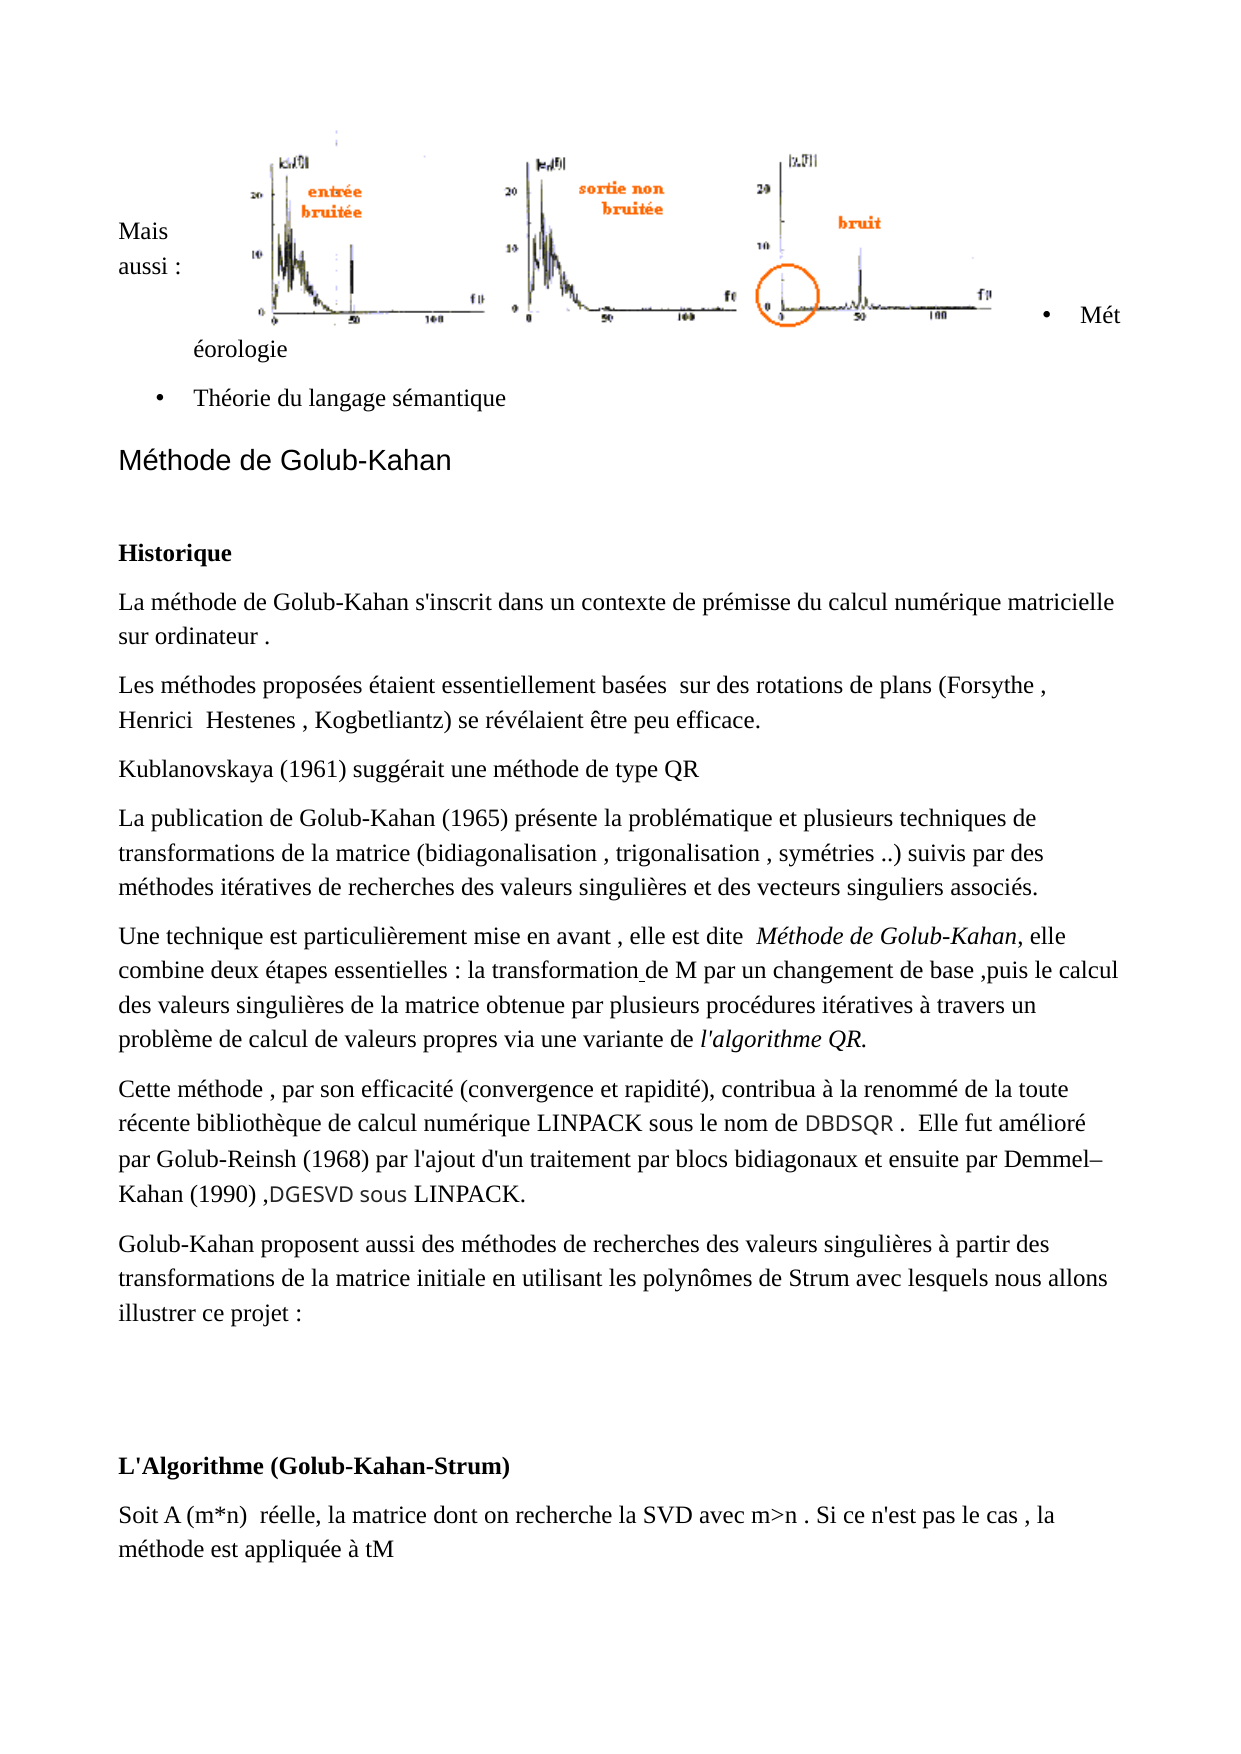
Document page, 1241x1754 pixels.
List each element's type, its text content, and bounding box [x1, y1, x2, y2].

text [1005, 216, 1122, 279]
list Théorie du langage sémantique [156, 383, 1122, 412]
text La publication de Golub-Kahan (1965) présente la problématique et plusieurs techniques de transformations de la matrice (bidiagonalisation , trigonalisation , symétries ..) suivis par des méthodes itératives de recherches des valeurs singulières et des vecteurs singuliers associés. [118, 803, 1122, 901]
text Cette méthode , par son efficacité (convergence et rapidité), contribua à la renommé de la toute récente bibliothèque de calcul numérique LINPACK sous le nom de DBDSQR . Elle fut amélioré par Golub-Reinsh (1968) par l'ajout d'un traitement par blocs bidiagonaux et ensuite par Demmel–Kahan (1990) ,DGESVD sous LINPACK. [118, 1074, 1122, 1208]
subtitle Méthode de Golub-Kahan [118, 443, 1122, 476]
text L'Algorithme (Golub-Kahan-Strum) [118, 1451, 1122, 1479]
text Les méthodes proposées étaient essentiellement basées sur des rotations de plans (Forsythe , Henrici Hestenes , Kogbetliantz) se révélaient être peu efficace. [118, 671, 1122, 734]
text Historique [118, 538, 1122, 567]
text Kublanovskaya (1961) suggérait une méthode de type QR [118, 754, 1122, 783]
text Mais aussi : [118, 216, 235, 279]
picture [235, 118, 1005, 332]
text La méthode de Golub-Kahan s'inscrit dans un contexte de prémisse du calcul numérique matricielle sur ordinateur . [118, 587, 1122, 650]
text Golub-Kahan proposent aussi des méthodes de recherches des valeurs singulières à partir des transformations de la matrice initiale en utilisant les polynômes de Strum avec lesquels nous allons illustrer ce projet : [118, 1229, 1122, 1327]
text Soit A (m*n) réelle, la matrice dont on recherche la SVD avec m>n . Si ce n'est pas le cas , la méthode est appliquée à tM [118, 1500, 1122, 1563]
list Météorologie [156, 300, 1122, 363]
text Une technique est particulièrement mise en avant , elle est dite Méthode de Golub-Kahan, elle combine deux étapes essentielles : la transformation de M par un changement de base ,puis le calcul des valeurs singulières de la matrice obtenue par plusieurs procédures itératives à travers un problème de calcul de valeurs propres via une variante de l'algorithme QR. [118, 921, 1122, 1053]
